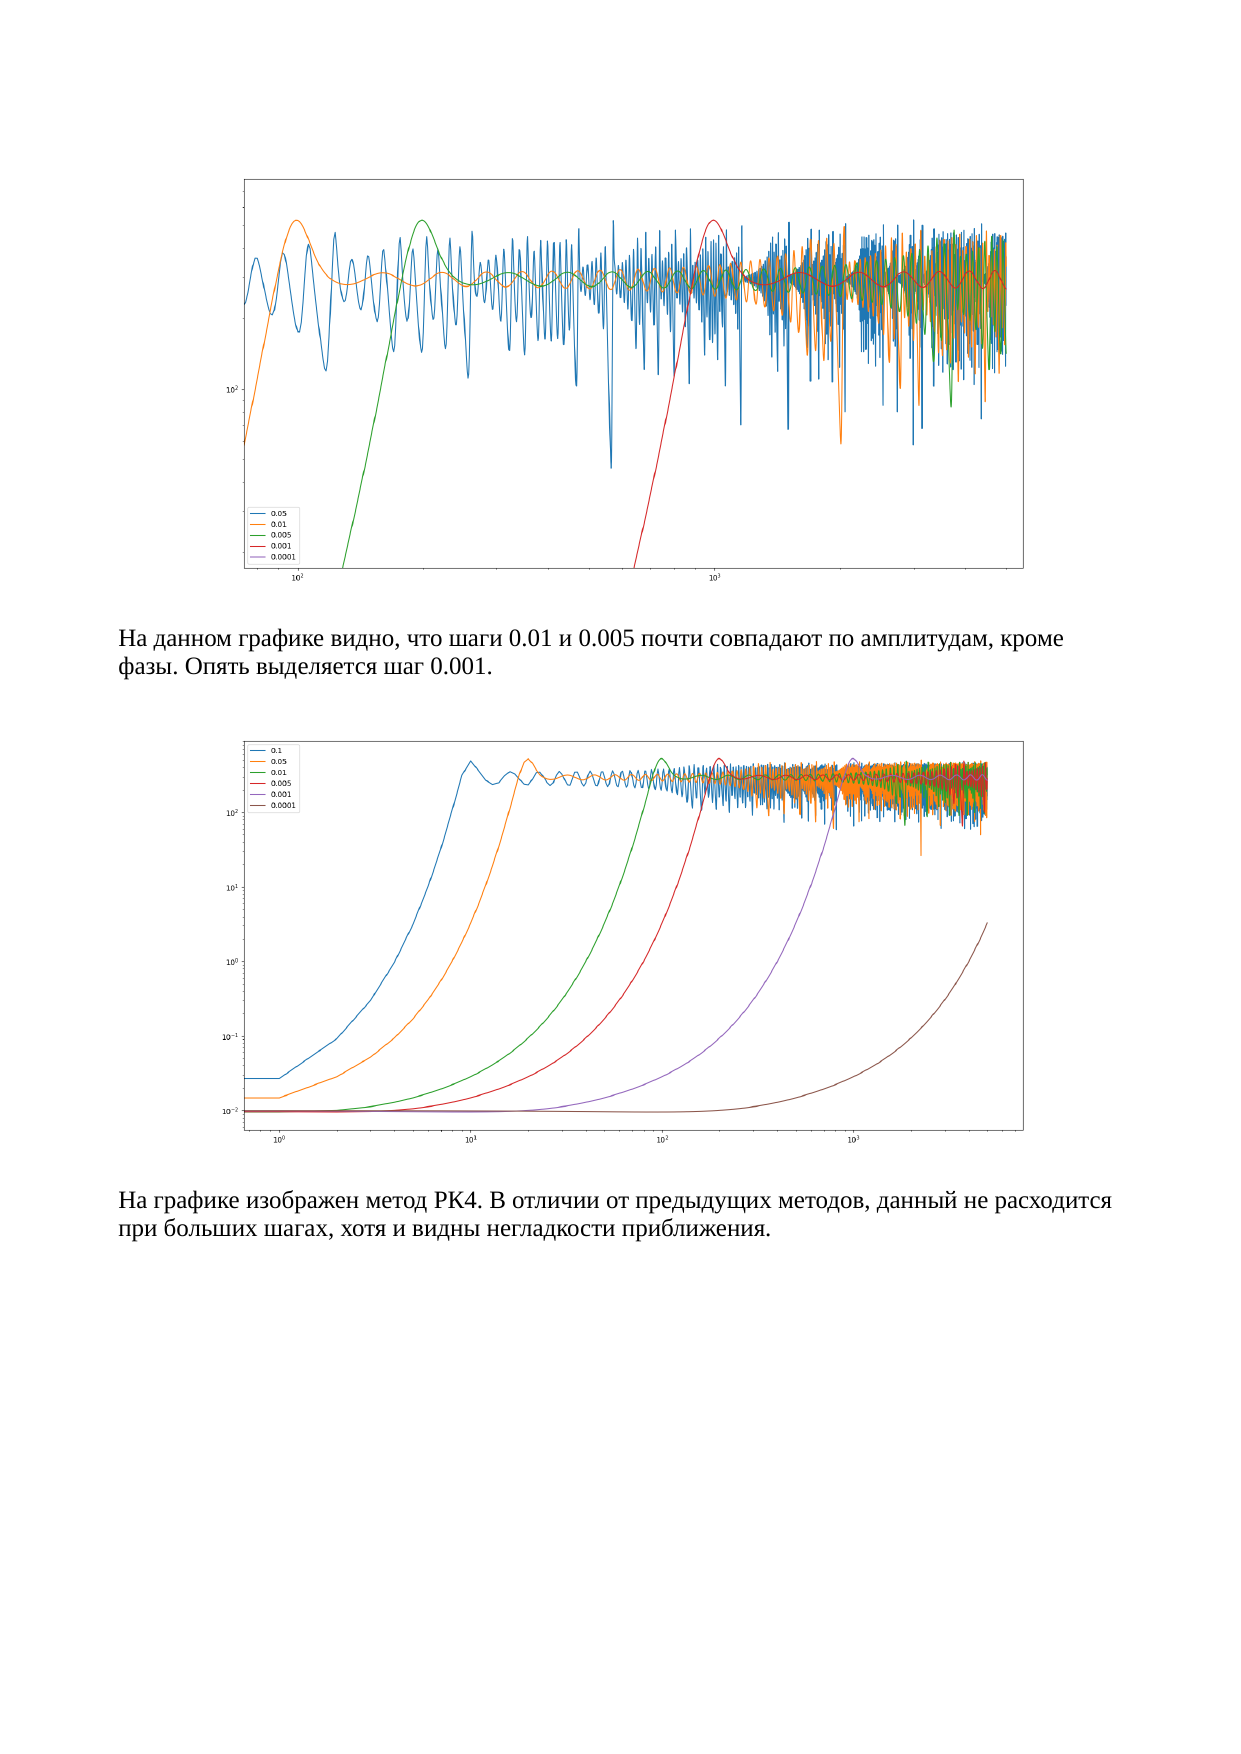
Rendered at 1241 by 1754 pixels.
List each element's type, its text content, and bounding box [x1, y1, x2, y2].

text На графике изображен метод РК4. В отличии от предыдущих методов, данный не расходится при больших шагах, хотя и видны негладкости приближения. [118, 1185, 1122, 1242]
picture [118, 118, 1123, 623]
text На данном графике видно, что шаги 0.01 и 0.005 почти совпадают по амплитудам, кроме фазы. Опять выделяется шаг 0.001. [118, 623, 1122, 680]
picture [118, 680, 1123, 1185]
